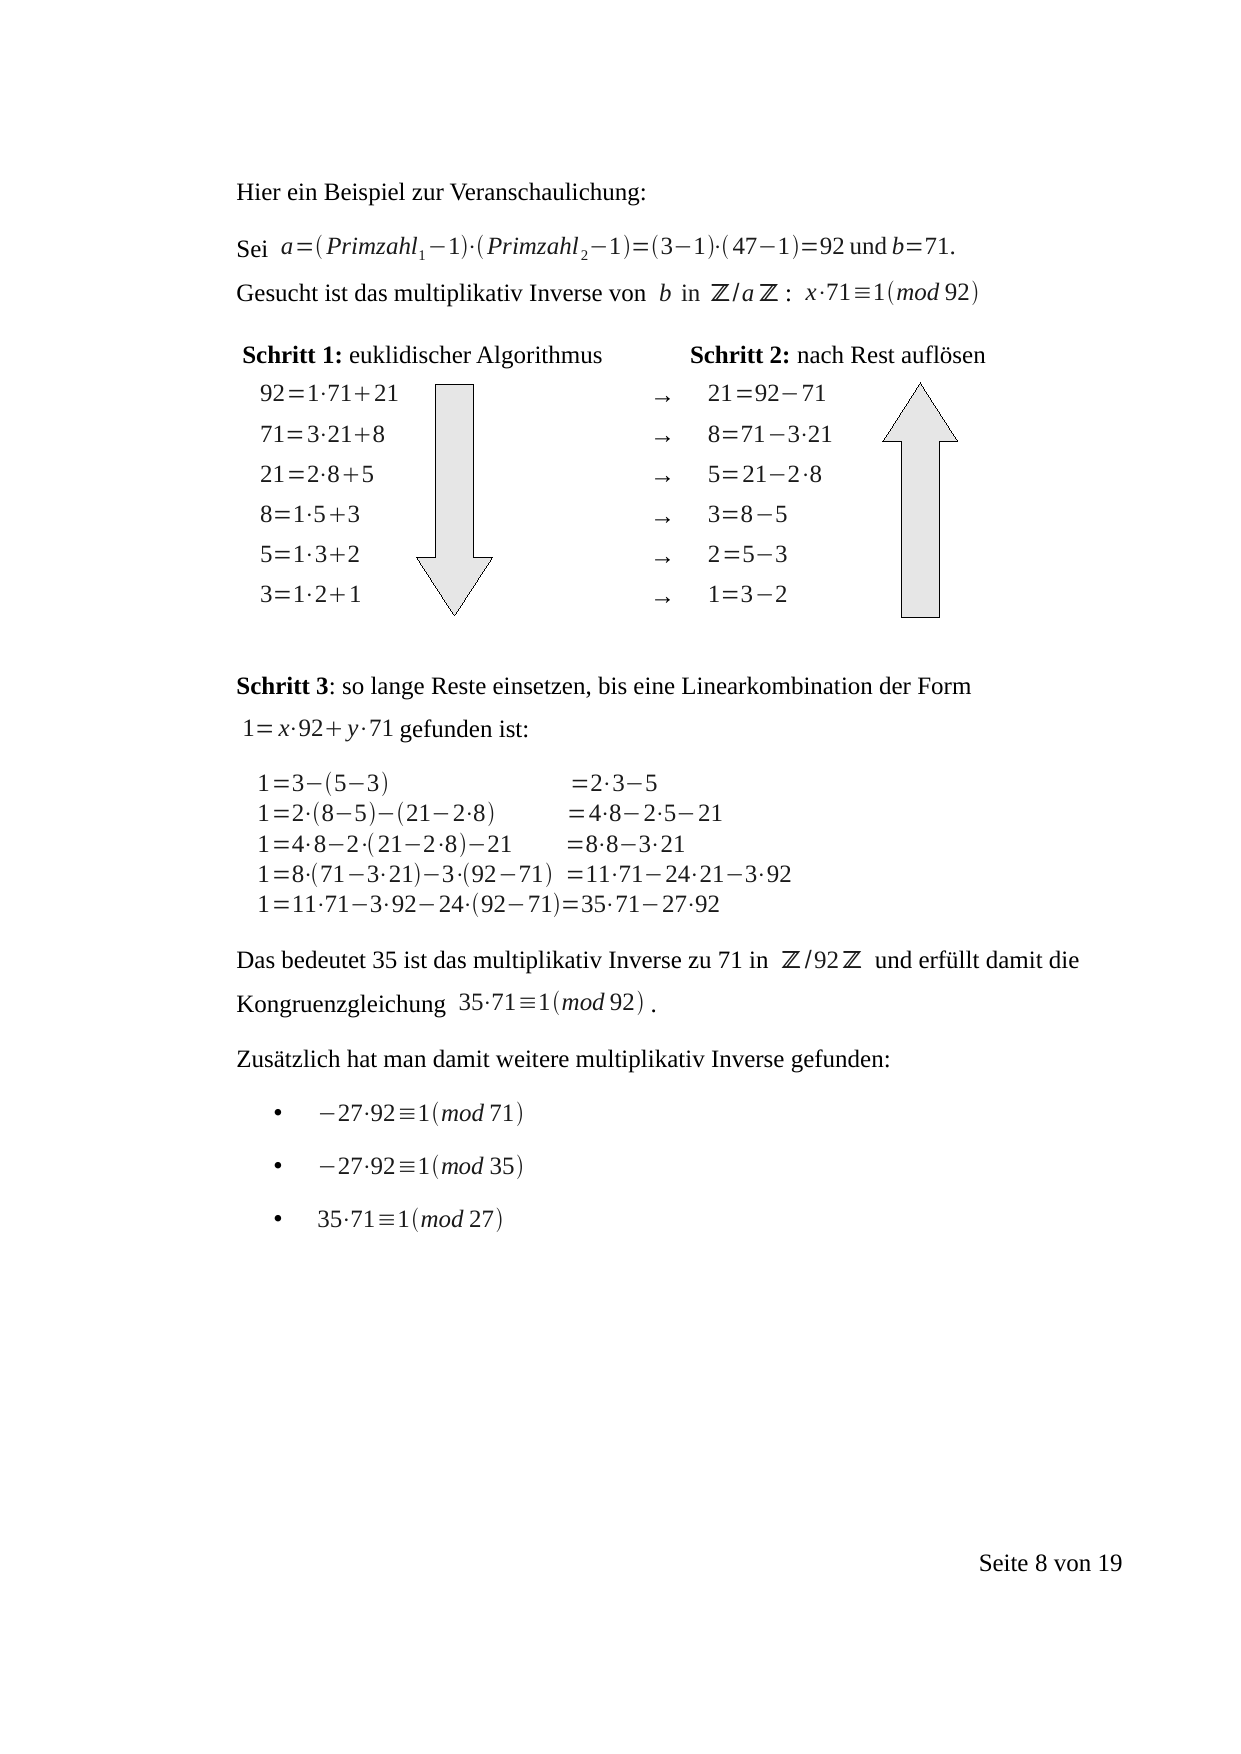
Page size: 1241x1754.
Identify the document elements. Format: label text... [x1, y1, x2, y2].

table_cell [474, 535, 644, 575]
text Hier ein Beispiel zur Veranschaulichung: [236, 177, 1122, 206]
table_cell → [644, 415, 684, 455]
table_cell [236, 415, 435, 455]
table_header Schritt 2: nach Rest auflösen [684, 334, 1122, 374]
table_cell → [644, 374, 684, 414]
table_cell [236, 374, 644, 414]
table_cell [236, 575, 454, 616]
table_cell [684, 495, 901, 535]
table_cell [940, 455, 1122, 495]
table_cell [684, 455, 901, 495]
table_cell [940, 495, 1122, 535]
table_cell [474, 495, 644, 535]
table_cell [236, 455, 435, 495]
table_cell [236, 535, 435, 575]
text Zusätzlich hat man damit weitere multiplikativ Inverse gefunden: [236, 1044, 1122, 1073]
table_cell [684, 415, 901, 455]
table_cell [684, 535, 901, 575]
table_cell → [644, 495, 684, 535]
table_cell [940, 415, 1122, 455]
table_cell [455, 575, 644, 616]
table_cell [940, 535, 1122, 575]
table_cell [684, 575, 901, 616]
text Das bedeutet 35 ist das multiplikativ Inverse zu 71 in und erfüllt damit die Kongruenzgleichung . [236, 946, 1122, 1017]
text Schritt 3: so lange Reste einsetzen, bis eine Linearkombination der Form gefunden ist: [236, 671, 1122, 743]
table_header Schritt 1: euklidischer Algorithmus [236, 334, 644, 374]
table_cell → [644, 535, 684, 575]
table_cell → [644, 575, 684, 616]
table_cell [940, 575, 1122, 616]
text Sei Gesucht ist das multiplikativ Inverse von : [236, 233, 1122, 307]
table_cell [236, 495, 435, 535]
table_cell [474, 415, 644, 455]
table_cell [474, 455, 644, 495]
table_header [644, 334, 684, 374]
table_cell → [644, 455, 684, 495]
table_cell [684, 374, 1122, 414]
